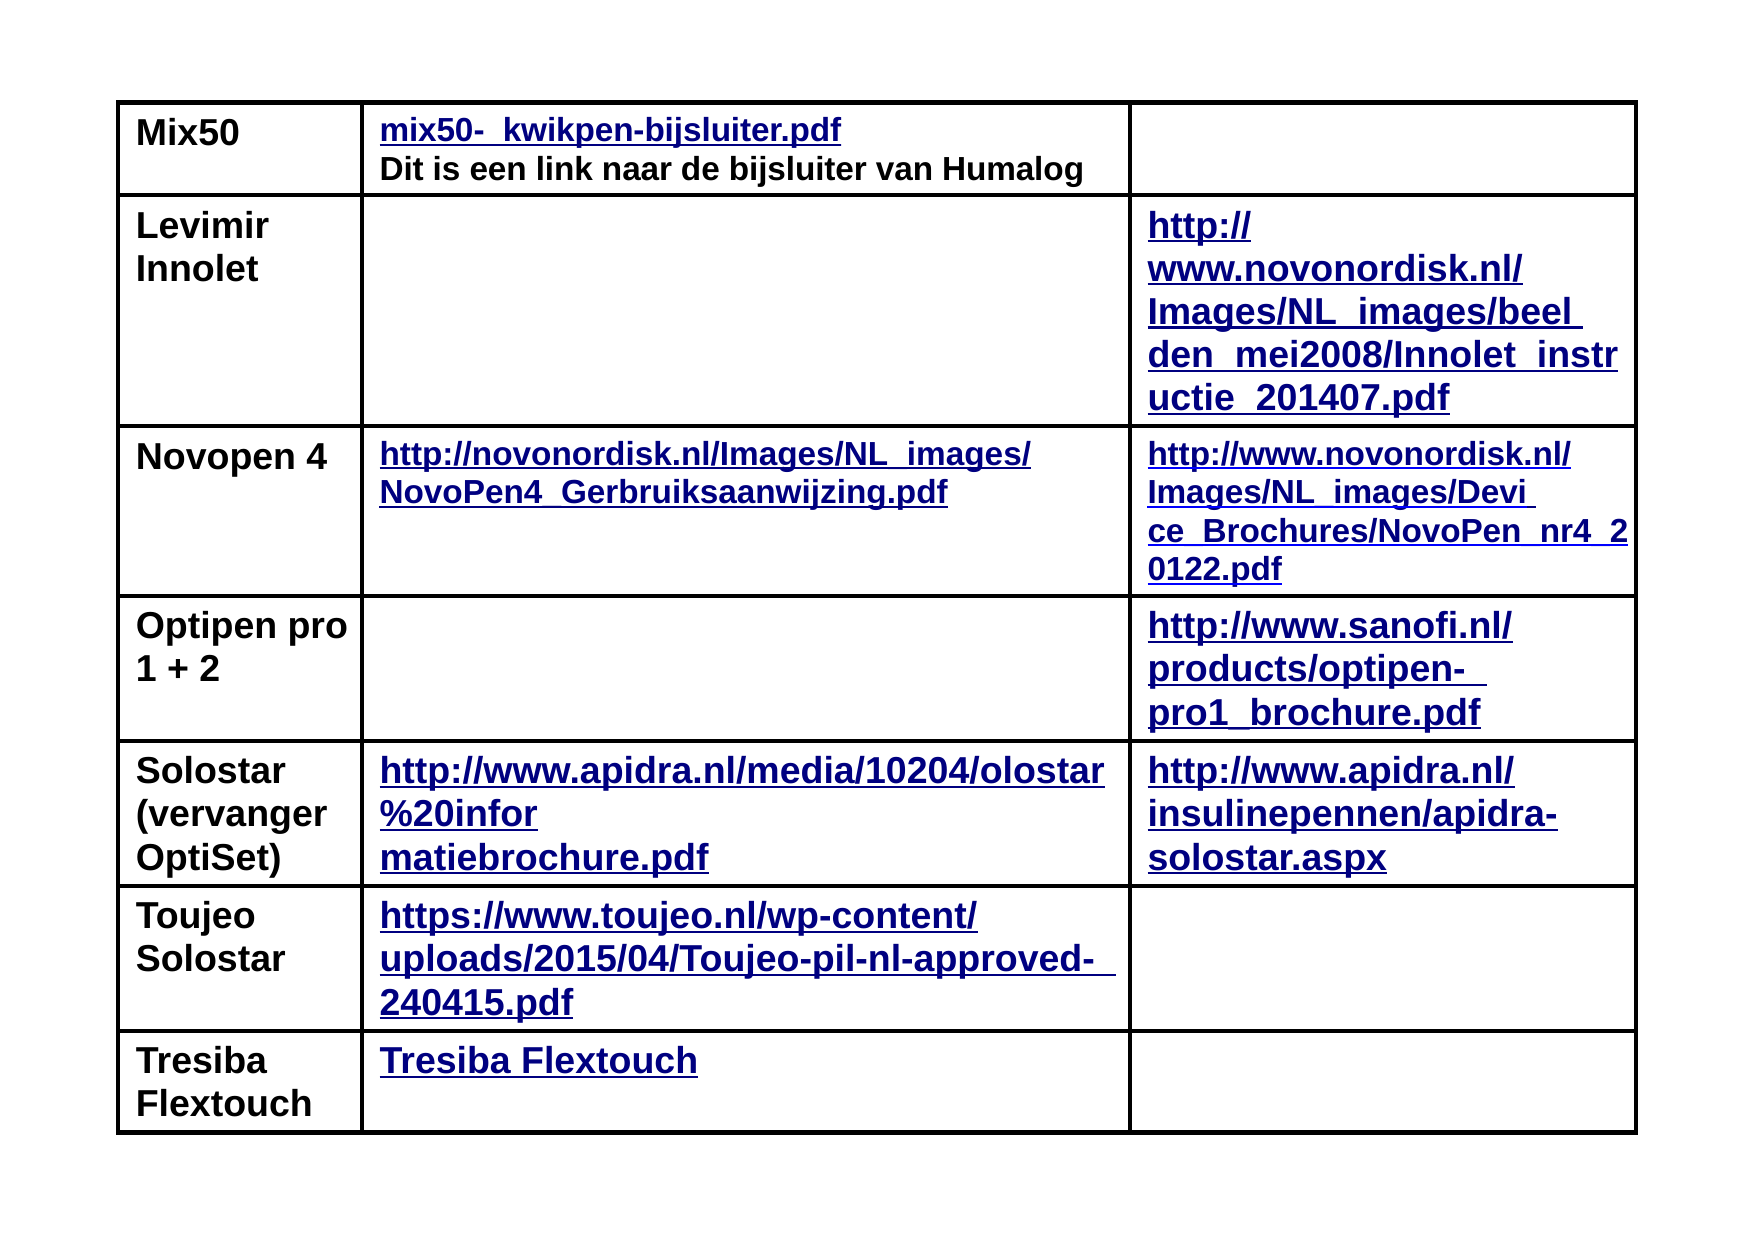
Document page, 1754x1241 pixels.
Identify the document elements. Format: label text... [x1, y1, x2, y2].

table_cell [364, 197, 1128, 424]
table_cell Optipen pro 1 + 2 [120, 598, 360, 738]
table_cell Solostar (vervanger OptiSet) [120, 743, 360, 883]
table_cell http://www.apidra.nl/media/10204/olostar%20infor matiebrochure.pdf [364, 743, 1128, 883]
table_cell http://www.apidra.nl/insulinepennen/apidra- solostar.aspx [1132, 743, 1634, 883]
table_cell [1132, 888, 1634, 1028]
table_cell Mix50 [120, 105, 360, 193]
table_cell Toujeo Solostar [120, 888, 360, 1028]
table_cell Levimir Innolet [120, 197, 360, 424]
table_cell http://novonordisk.nl/Images/NL_images/NovoPen4_Gerbruiksaanwijzing.pdf [364, 428, 1128, 593]
table_cell http://www.sanofi.nl/products/optipen- pro1_brochure.pdf [1132, 598, 1634, 738]
table_cell [364, 598, 1128, 738]
table_cell [1132, 1033, 1634, 1130]
table_cell Tresiba Flextouch [120, 1033, 360, 1130]
table_cell https://www.toujeo.nl/wp-content/uploads/2015/04/Toujeo-pil-nl-approved- 240415.pdf [364, 888, 1128, 1028]
table_cell Tresiba Flextouch [364, 1033, 1128, 1130]
table_cell http://www.novonordisk.nl/Images/NL_images/Devi ce_Brochures/NovoPen_nr4_20122.pdf [1132, 428, 1634, 593]
table_cell http://www.novonordisk.nl/Images/NL_images/beel den_mei2008/Innolet_instructie_201407.pdf [1132, 197, 1634, 424]
table_cell Novopen 4 [120, 428, 360, 593]
table_cell mix50- kwikpen-bijsluiter.pdf Dit is een link naar de bijsluiter van Humalog [364, 105, 1128, 193]
table_cell [1132, 105, 1634, 193]
